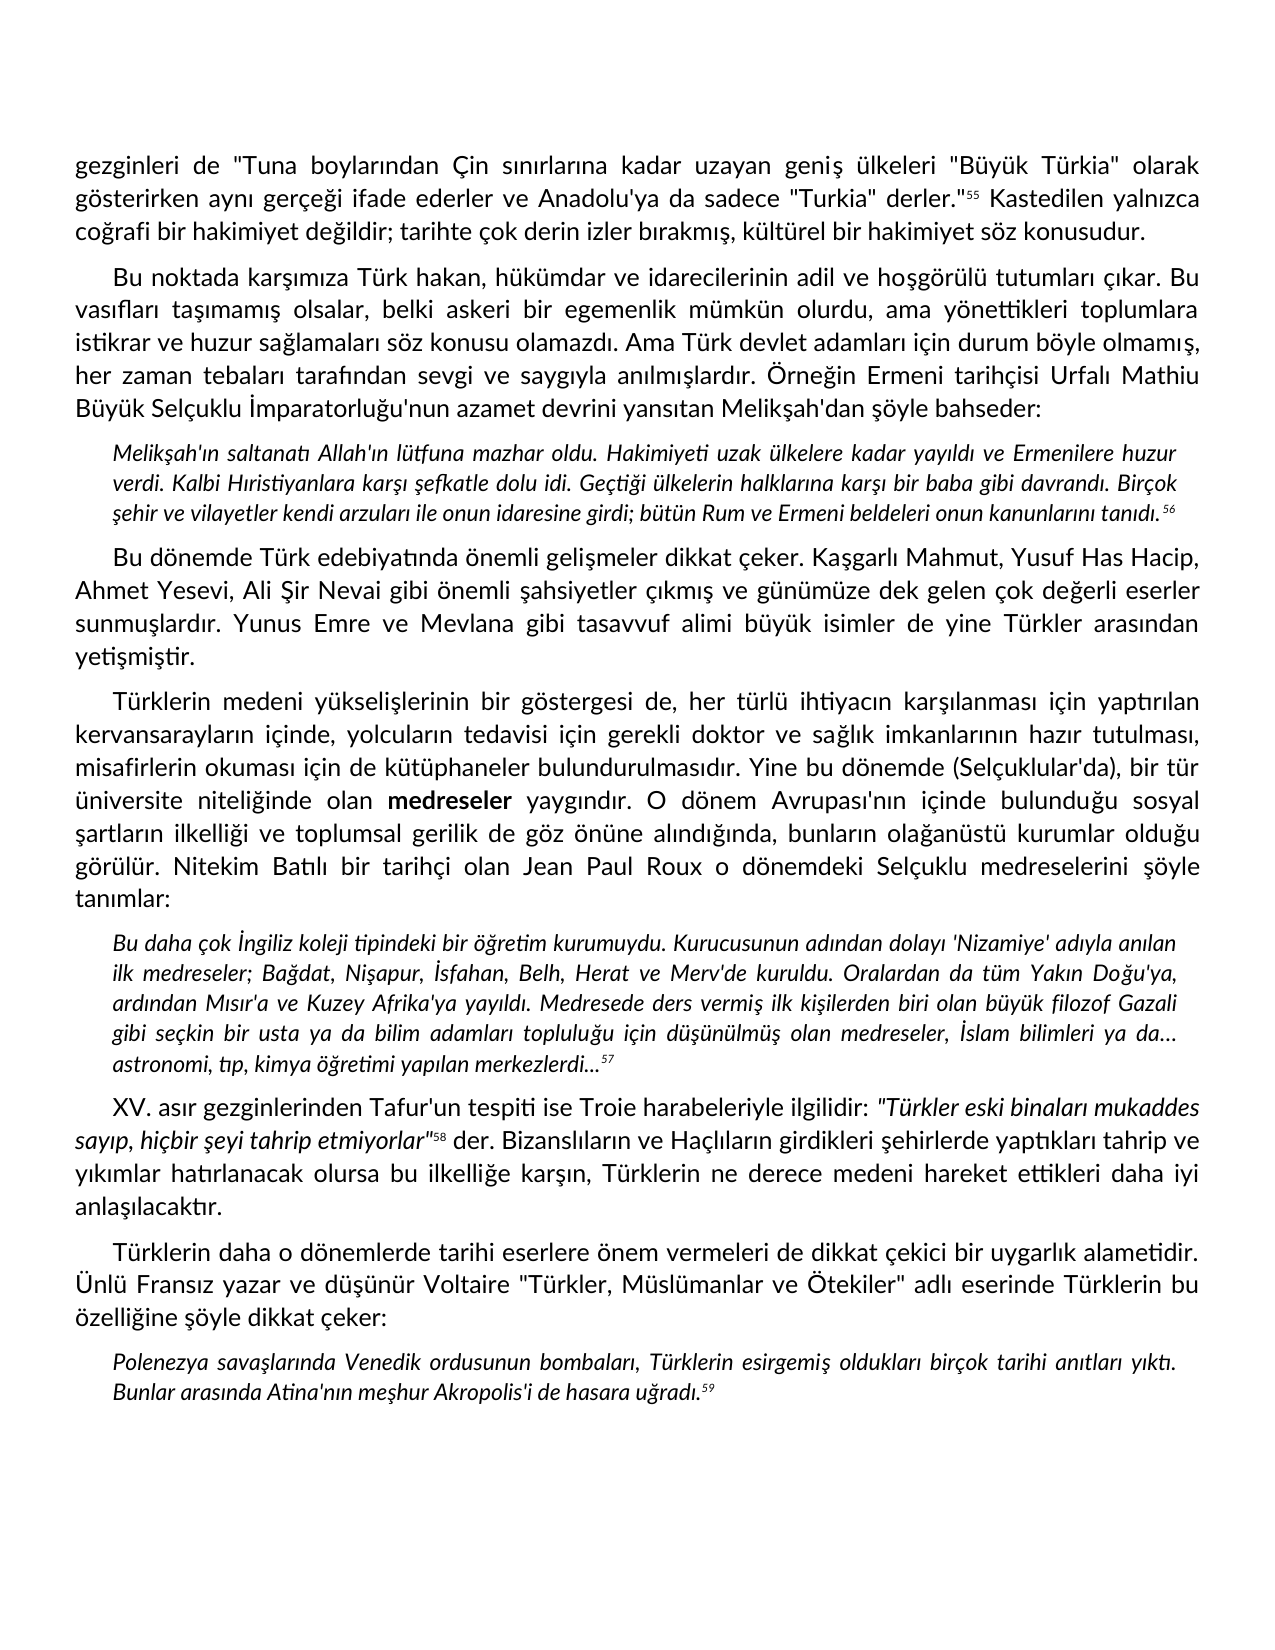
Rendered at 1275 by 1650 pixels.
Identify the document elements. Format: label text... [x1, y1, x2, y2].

text Türklerin daha o dönemlerde tarihi eserlere önem vermeleri de dikkat çekici bir uygarlık alametidir. Ünlü Fransız yazar ve düşünür Voltaire "Türkler, Müslümanlar ve Ötekiler" adlı eserinde Türklerin bu özelliğine şöyle dikkat çeker: [75, 1236, 1200, 1332]
text Melikşah'ın saltanatı Allah'ın lütfuna mazhar oldu. Hakimiyeti uzak ülkelere kadar yayıldı ve Ermenilere huzur verdi. Kalbi Hıristiyanlara karşı şefkatle dolu idi. Geçtiği ülkelerin halklarına karşı bir baba gibi davrandı. Birçok şehir ve vilayetler kendi arzuları ile onun idaresine girdi; bütün Rum ve Ermeni beldeleri onun kanunlarını tanıdı.56 [112, 438, 1178, 526]
text Bu noktada karşımıza Türk hakan, hükümdar ve idarecilerinin adil ve hoşgörülü tutumları çıkar. Bu vasıfları taşımamış olsalar, belki askeri bir egemenlik mümkün olurdu, ama yönettikleri toplumlara istikrar ve huzur sağlamaları söz konusu olamazdı. Ama Türk devlet adamları için durum böyle olmamış, her zaman tebaları tarafından sevgi ve saygıyla anılmışlardır. Örneğin Ermeni tarihçisi Urfalı Mathiu Büyük Selçuklu İmparatorluğu'nun azamet devrini yansıtan Melikşah'dan şöyle bahseder: [75, 261, 1200, 423]
text Bu daha çok İngiliz koleji tipindeki bir öğretim kurumuydu. Kurucusunun adından dolayı 'Nizamiye' adıyla anılan ilk medreseler; Bağdat, Nişapur, İsfahan, Belh, Herat ve Merv'de kuruldu. Oralardan da tüm Yakın Doğu'ya, ardından Mısır'a ve Kuzey Afrika'ya yayıldı. Medresede ders vermiş ilk kişilerden biri olan büyük filozof Gazali gibi seçkin bir usta ya da bilim adamları topluluğu için düşünülmüş olan medreseler, İslam bilimleri ya da… astronomi, tıp, kimya öğretimi yapılan merkezlerdi...57 [112, 928, 1178, 1077]
text Polenezya savaşlarında Venedik ordusunun bombaları, Türklerin esirgemiş oldukları birçok tarihi anıtları yıktı. Bunlar arasında Atina'nın meşhur Akropolis'i de hasara uğradı.59 [112, 1347, 1178, 1405]
text XV. asır gezginlerinden Tafur'un tespiti ise Troie harabeleriyle ilgilidir: "Türkler eski binaları mukaddes sayıp, hiçbir şeyi tahrip etmiyorlar"58 der. Bizanslıların ve Haçlıların girdikleri şehirlerde yaptıkları tahrip ve yıkımlar hatırlanacak olursa bu ilkelliğe karşın, Türklerin ne derece medeni hareket ettikleri daha iyi anlaşılacaktır. [75, 1092, 1200, 1221]
text Bu dönemde Türk edebiyatında önemli gelişmeler dikkat çeker. Kaşgarlı Mahmut, Yusuf Has Hacip, Ahmet Yesevi, Ali Şir Nevai gibi önemli şahsiyetler çıkmış ve günümüze dek gelen çok değerli eserler sunmuşlardır. Yunus Emre ve Mevlana gibi tasavvuf alimi büyük isimler de yine Türkler arasından yetişmiştir. [75, 541, 1200, 670]
text gezginleri de "Tuna boylarından Çin sınırlarına kadar uzayan geniş ülkeleri "Büyük Türkia" olarak gösterirken aynı gerçeği ifade ederler ve Anadolu'ya da sadece "Turkia" derler."55 Kastedilen yalnızca coğrafi bir hakimiyet değildir; tarihte çok derin izler bırakmış, kültürel bir hakimiyet söz konusudur. [75, 150, 1200, 246]
text Türklerin medeni yükselişlerinin bir göstergesi de, her türlü ihtiyacın karşılanması için yaptırılan kervansarayların içinde, yolcuların tedavisi için gerekli doktor ve sağlık imkanlarının hazır tutulması, misafirlerin okuması için de kütüphaneler bulundurulmasıdır. Yine bu dönemde (Selçuklular'da), bir tür üniversite niteliğinde olan medreseler yaygındır. O dönem Avrupası'nın içinde bulunduğu sosyal şartların ilkelliği ve toplumsal gerilik de göz önüne alındığında, bunların olağanüstü kurumlar olduğu görülür. Nitekim Batılı bir tarihçi olan Jean Paul Roux o dönemdeki Selçuklu medreselerini şöyle tanımlar: [75, 686, 1200, 913]
